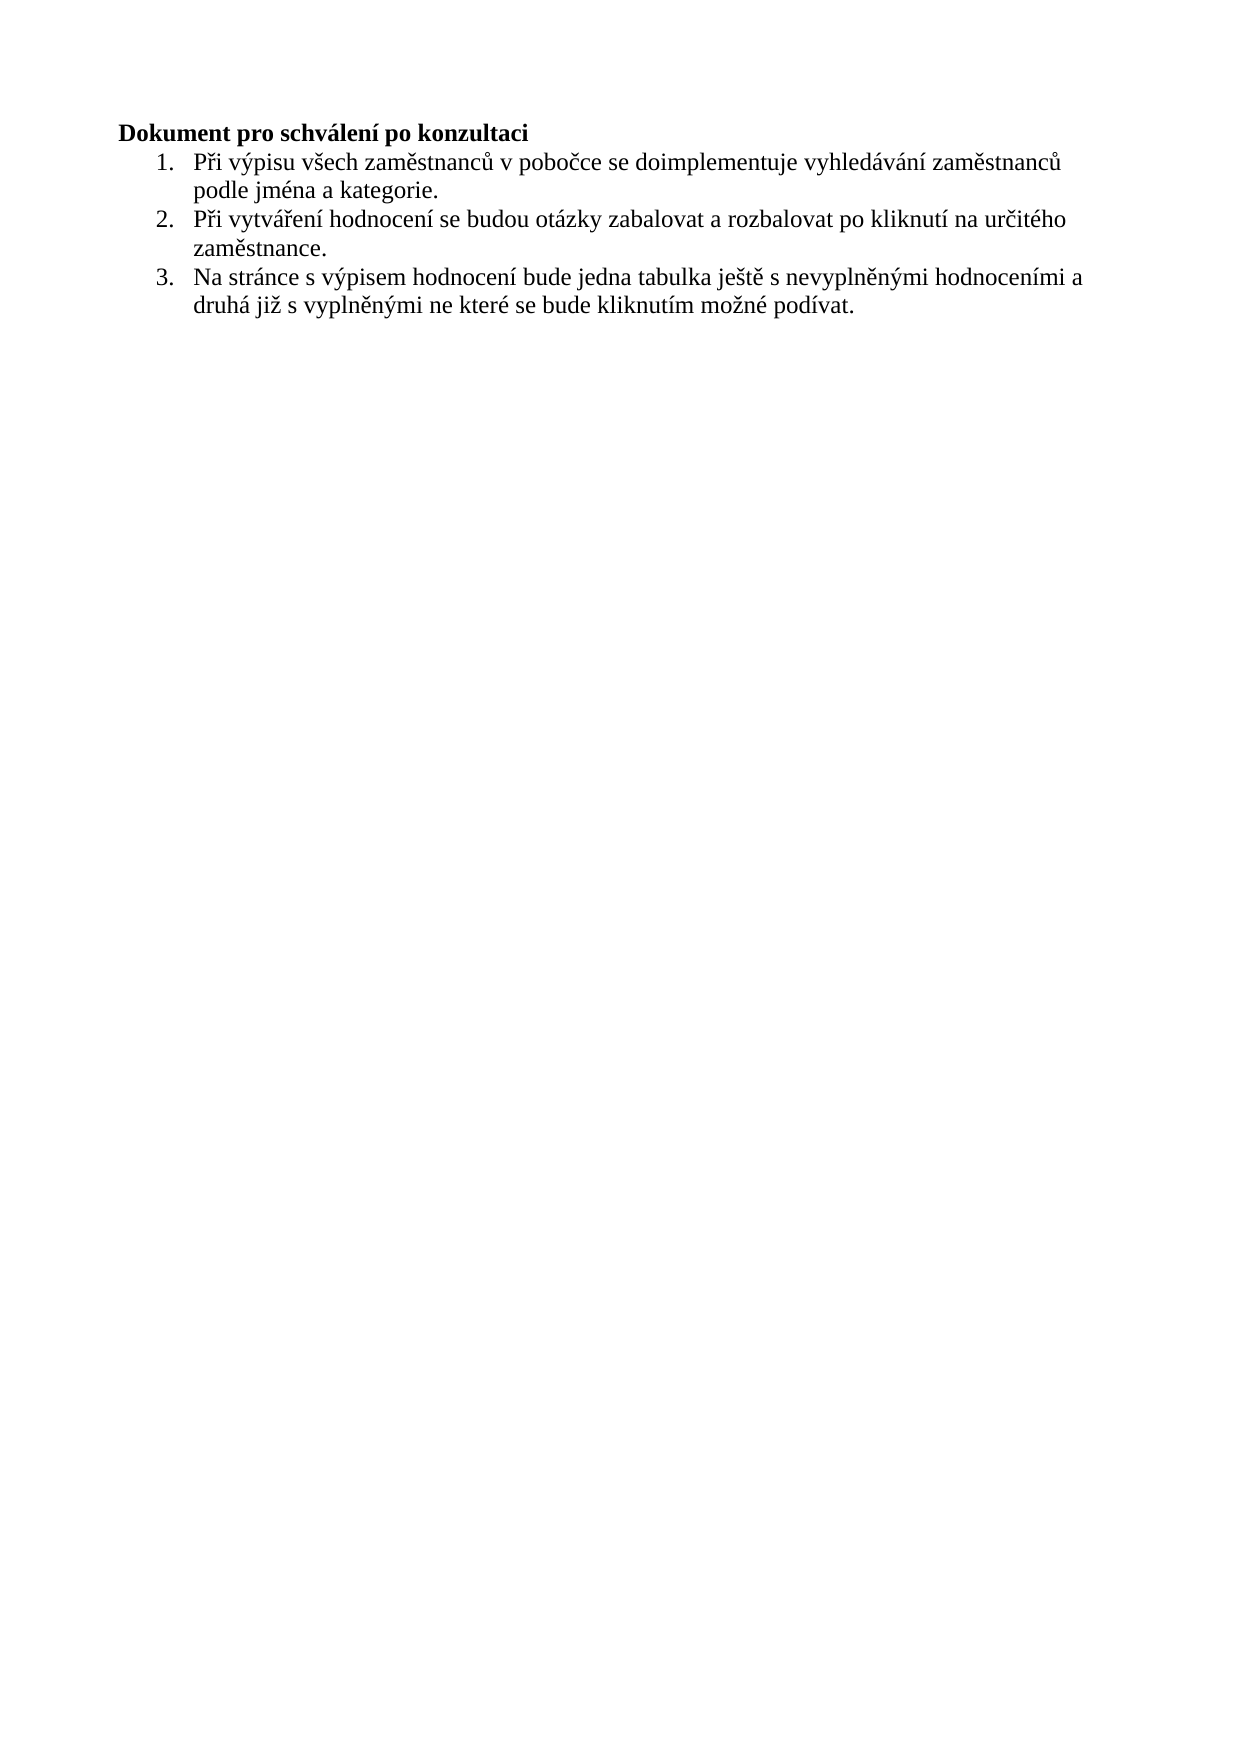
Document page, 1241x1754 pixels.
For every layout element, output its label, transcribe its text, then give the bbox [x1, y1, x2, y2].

text Dokument pro schválení po konzultaci [118, 118, 1122, 147]
list Na stránce s výpisem hodnocení bude jedna tabulka ještě s nevyplněnými hodnoceními a druhá již s vyplněnými ne které se bude kliknutím možné podívat. [156, 262, 1122, 319]
list Při výpisu všech zaměstnanců v pobočce se doimplementuje vyhledávání zaměstnanců podle jména a kategorie. [156, 147, 1122, 204]
list Při vytváření hodnocení se budou otázky zabalovat a rozbalovat po kliknutí na určitého zaměstnance. [156, 204, 1122, 262]
